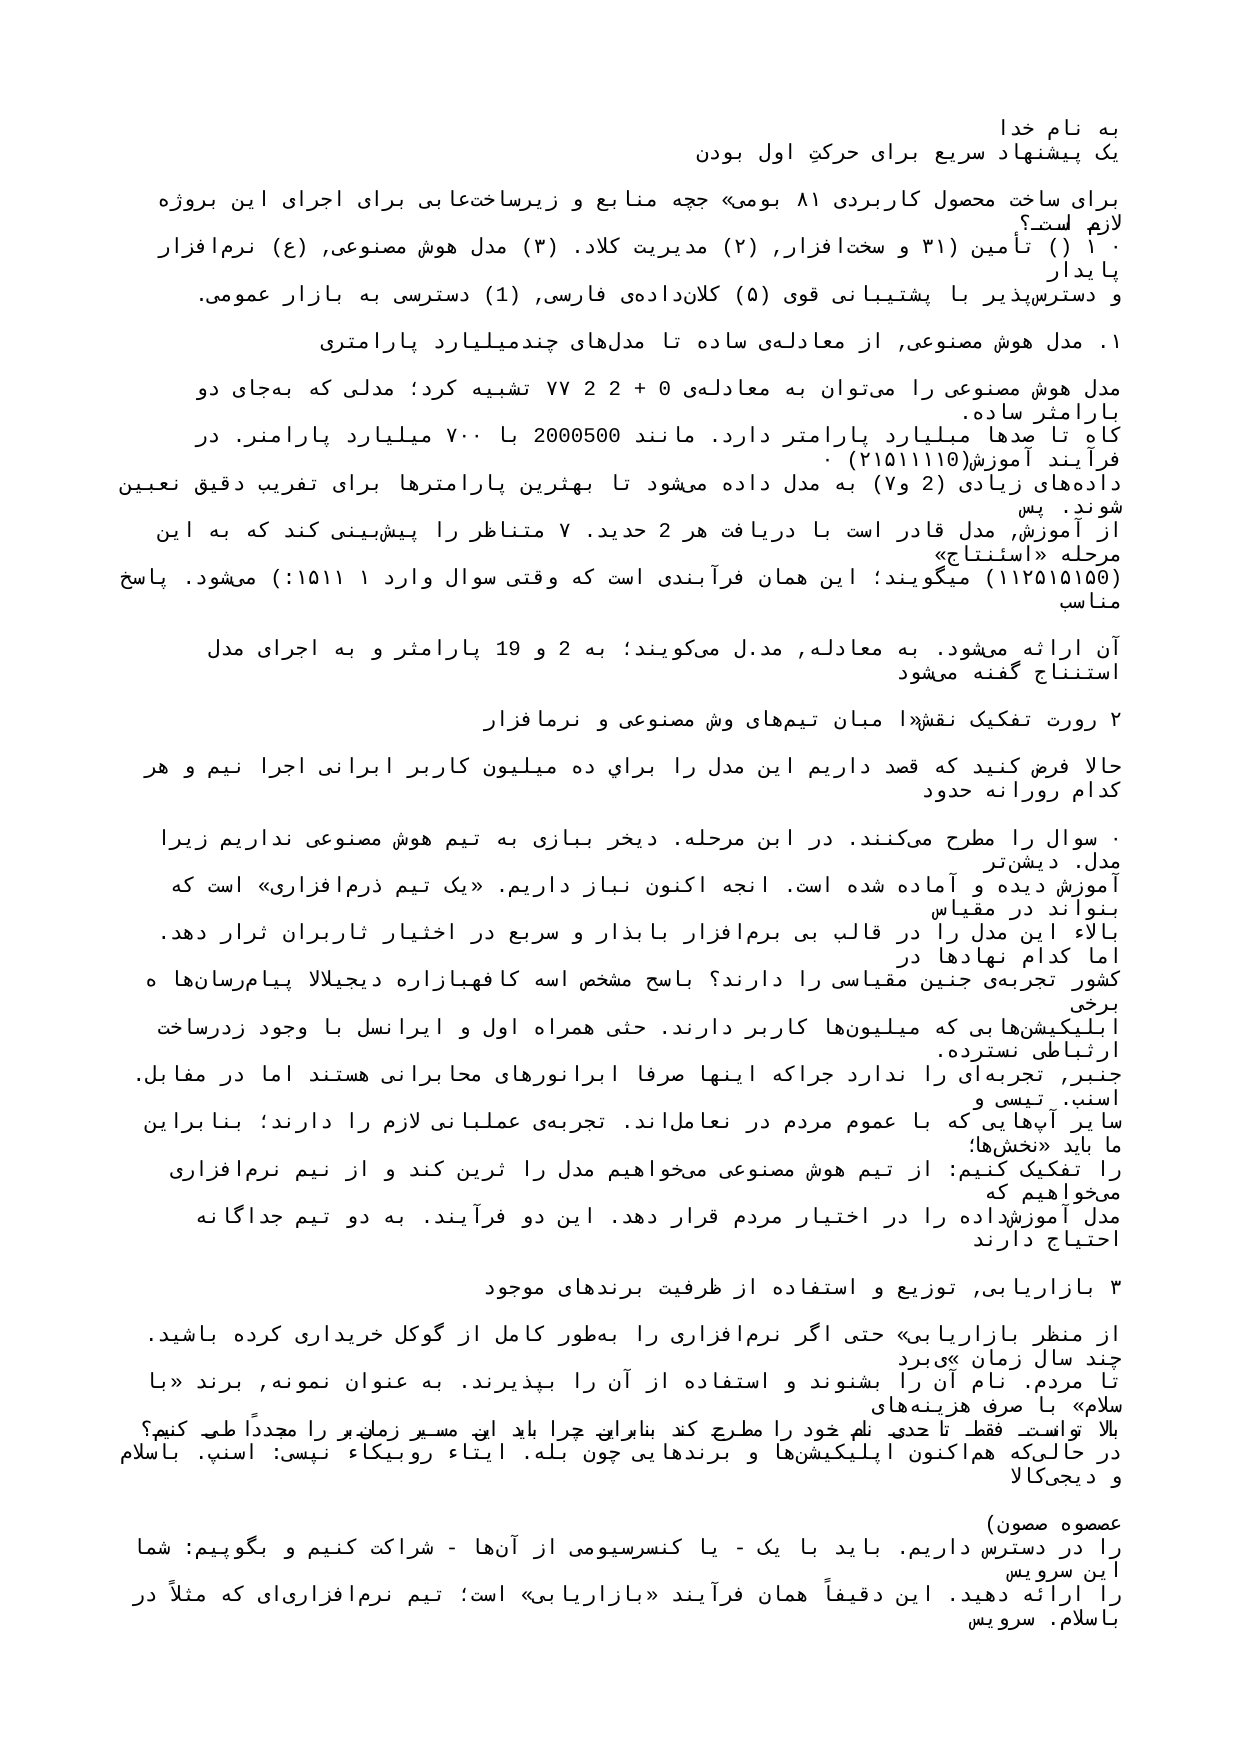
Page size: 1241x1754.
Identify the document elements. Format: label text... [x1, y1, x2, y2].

text و دسترس‌پذیر با پشتیبانی قوی (۵) کلان‌داده‌ی فارسی, (1) دسترسی به بازار عمومی. [118, 284, 1122, 307]
text مدل هوش مصنوعی را می‌توان به معادله‌ی 0 + 2 2 ۷۷ تشبیه کرد؛ مدلی که به‌جای دو بارامثر ساده. [118, 378, 1122, 426]
text مدل آموزش‌داده را در اختیار مردم قرار دهد. این دو فرآیند. به دو تیم جداگانه احتیاج دارند [118, 1206, 1122, 1253]
text ۱. مدل هوش مصنوعی, از معادله‌ی ساده تا مدل‌های چندمیلیارد پارامتری [118, 331, 1122, 354]
text عصصوه صصون) [118, 1513, 1122, 1537]
text برای ساخت محصول کاربردی ۸۱ بومی» جچه منابع و زیرساخت‌عابی برای اجرای این بروژه لازم است؟ [118, 189, 1122, 236]
text بالاء اين مدل را در قالب بی برم‌افزار بابذار و سربع در اخثیار ثاربران ثرار دهد. اما کدام نهادها در [118, 922, 1122, 969]
text به نام خدا [118, 118, 1122, 142]
text ابلیکیشن‌هابی که میلیون‌ها کاربر دارند. حثی همراه اول و ایرانسل با وجود زدرساخت ارثباطی نسترده. [118, 1017, 1122, 1064]
text را ارائه دهید. این دقیفاً همان فرآیند «بازاریابی» است؛ تیم نرم‌افزاری‌ای که مثلاً در باسلام. سرویس [118, 1584, 1122, 1631]
text را تفکیک کنیم: از تیم هوش مصنوعی می‌خواهیم مدل را ثرین کند و از نیم نرم‌افزاری می‌خواهیم که [118, 1158, 1122, 1206]
text از آموزش, مدل قادر است با دریافت هر 2 حدید. ۷ متناظر را پیش‌بینی کند که به اين مرحله «اسئنتاج» [118, 520, 1122, 567]
text آن اراثه می‌شود. به معادله, مد.ل می‌کویند؛ به 2 و 19 پارامثر و به اجرای مدل استنناج گفنه می‌شود [118, 638, 1122, 686]
text کشور تجربه‌ی جنین مقیاسی را دارند؟ باسح مشخص اسه کافهبازاره دیجیلالا پیام‌رسان‌ها ه برخی [118, 969, 1122, 1017]
text داده‌های زیادی (2 و۷) به مدل داده می‌شود تا بهثرین پارامترها برای تفریب دقیق نعبین شوند. پس [118, 473, 1122, 520]
text سایر آپ‌هایی که با عموم مردم در نعامل‌اند. تجربه‌ی عملبانی لازم را دارند؛ بنابراین ما باید «نخش‌ها؛ [118, 1111, 1122, 1158]
text ۳ بازاریابی, توزیع و استفاده از ظرفیت برندهای موجود [118, 1277, 1122, 1300]
text در حالی‌که هم‌اکنون اپلیکیشن‌ها و برندهایی چون بله. ایتاء روبیکاء نپسی: اسنپ. باسلام و دیجی‌کالا [118, 1442, 1122, 1489]
text یک پیشنهاد سریع برای حرکتِ اول بودن [118, 142, 1122, 165]
text بالا توانست فقط تا حدی نام خود را مطرح کند بنابراین چرا باید این مسیر زمان‌بر را مجدداً طی کنیم؟ [118, 1419, 1122, 1442]
text ۲ رورت تفکیک نقش‌«ا مبان تیم‌های وش مصنوعی و نرمافزار [118, 709, 1122, 733]
text از منظر بازاریابی» حتی اگر نرم‌افزاری را به‌طور کامل از گوکل خریداری کرده باشید. چند سال زمان »ی‌برد [118, 1324, 1122, 1371]
text را در دسترس داریم. باید با یک - یا کنسرسیومی از آن‌ها - شراکت کنیم و بگوپیم: شما این سرویس [118, 1537, 1122, 1584]
text حالا فرض کنید که قصد داریم اين مدل را براي ده میلیون کاربر ابرانی اجرا نیم و هر کدام رورانه حدود [118, 757, 1122, 804]
text کاه تا صدها مبلیارد پارامتر دارد. مانند 2000500 با ۷۰۰ میلیارد پارامنر. در فرآیند آموزش(۲۱۵۱۱۱۱0) ۰ [118, 426, 1122, 473]
text آموزش دیده و آماده شده است. انجه اکنون نباز داریم. «یک تیم ذرم‌افزاری» است که بنواند در مقیاس [118, 875, 1122, 922]
text ۰ ۱ () تأمین (۳۱ و سخت‌افزار, (۲) مدیریت کلاد. (۳) مدل هوش مصنوعی, (ع) نرم‌افزار پایدار [118, 236, 1122, 284]
text (۱۱۲۵۱۵۱۵0) میگویند؛ این همان فرآبندی است که وقتی سوال وارد ۱ ۱۵۱۱:) می‌شود. پاسخ مناسب [118, 567, 1122, 615]
text تا مردم. نام آن را بشنوند و استفاده از آن را بپذیرند. به عنوان نمونه, برند «با سلام» با صرف هزینه‌های [118, 1371, 1122, 1419]
text جنبر, تجربه‌ای را ندارد جراکه اینها صرفا ابرانورهای محابرانی هستند اما در مفابل. اسنب. تیسی و [118, 1064, 1122, 1111]
text ۰ سوال را مطرح می‌کنند. در ابن مرحله. دیخر ببازی به تیم هوش مصنوعی نداریم زیرا مدل. دیشن‌تر [118, 827, 1122, 875]
